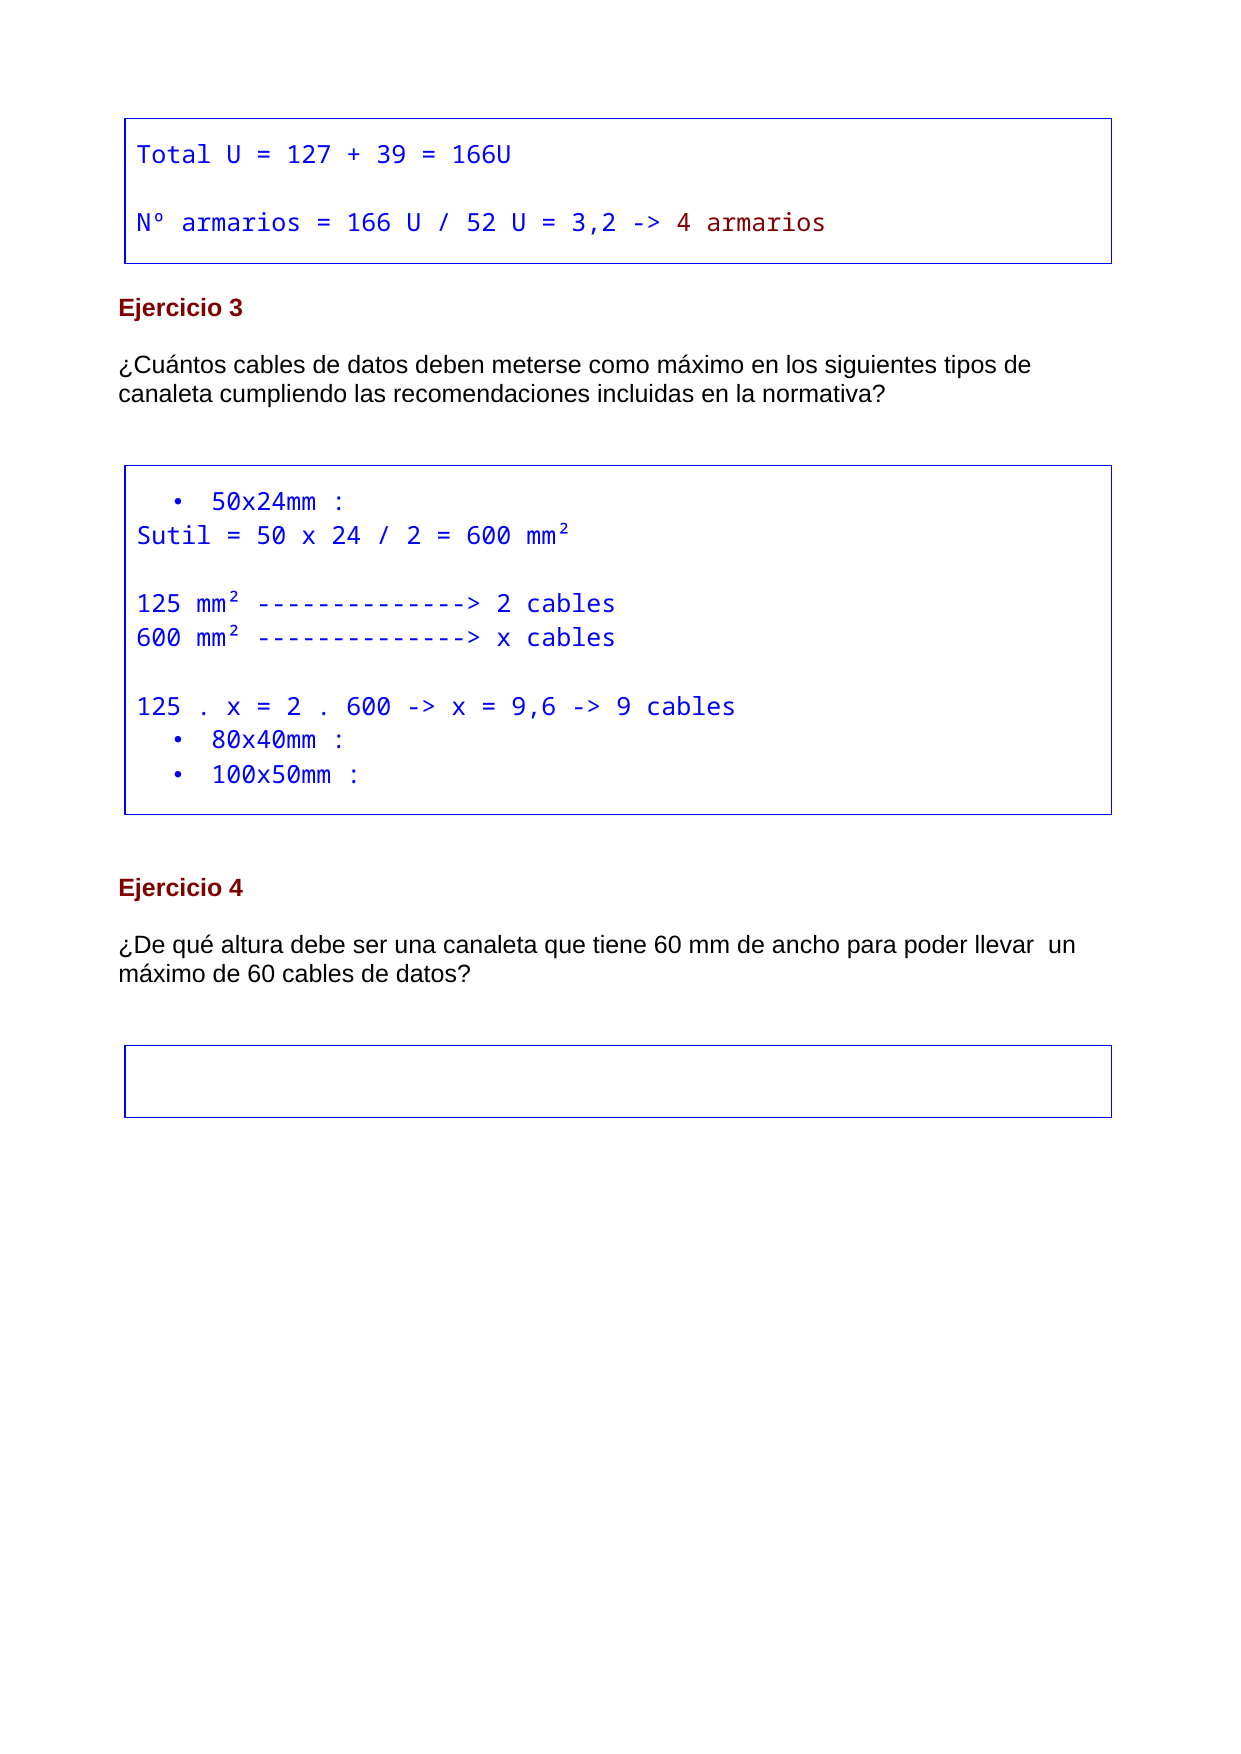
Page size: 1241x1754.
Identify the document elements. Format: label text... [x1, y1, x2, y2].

text Ejercicio 3 [118, 292, 1122, 321]
text Ejercicio 4 [118, 873, 1122, 902]
table_header [126, 1046, 1111, 1117]
table_header Total U = 127 + 39 = 166U Nº armarios = 166 U / 52 U = 3,2 -> 4 armarios [126, 119, 1111, 263]
list ¿Cuántos cables de datos deben meterse como máximo en los siguientes tipos de canaleta cumpliendo las recomendaciones incluidas en la normativa? [118, 350, 1122, 407]
table_header 50x24mm : Sutil = 50 x 24 / 2 = 600 mm² 125 mm² --------------> 2 cables 600 mm² --------------> x cables 125 . x = 2 . 600 -> x = 9,6 -> 9 cables 80x40mm : 100x50mm : [126, 466, 1111, 814]
list ¿De qué altura debe ser una canaleta que tiene 60 mm de ancho para poder llevar un máximo de 60 cables de datos? [118, 930, 1122, 988]
